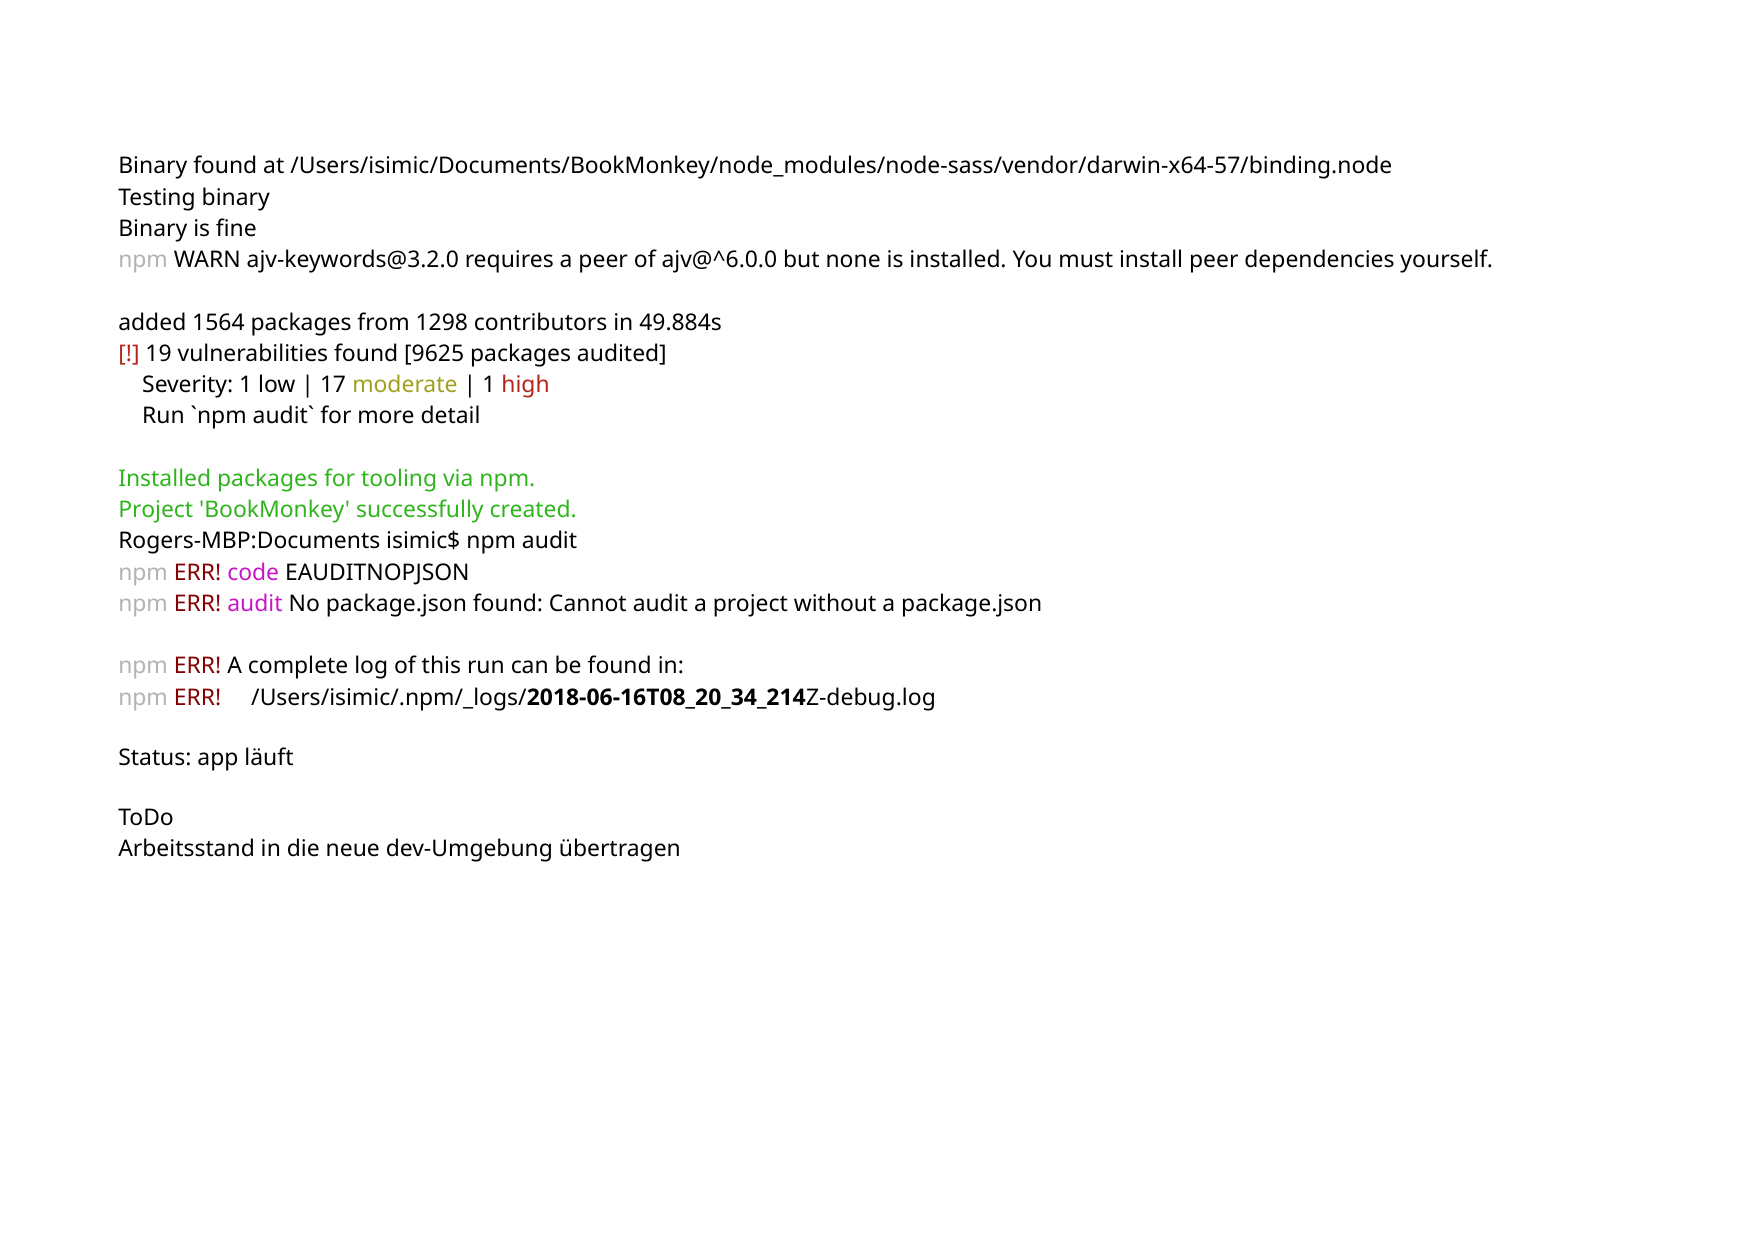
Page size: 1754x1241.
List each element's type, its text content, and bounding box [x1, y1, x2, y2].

text Testing binary [118, 181, 1636, 212]
text npm ERR! A complete log of this run can be found in: [118, 649, 1636, 681]
text Rogers-MBP:Documents isimic$ npm audit [118, 524, 1636, 556]
text Arbeitsstand in die neue dev-Umgebung übertragen [118, 832, 1636, 863]
text Status: app läuft [118, 741, 1636, 772]
text npm ERR! /Users/isimic/.npm/_logs/2018-06-16T08_20_34_214Z-debug.log [118, 681, 1636, 712]
text added 1564 packages from 1298 contributors in 49.884s [118, 306, 1636, 337]
text Binary found at /Users/isimic/Documents/BookMonkey/node_modules/node-sass/vendor/darwin-x64-57/binding.node [118, 149, 1636, 181]
text npm WARN ajv-keywords@3.2.0 requires a peer of ajv@^6.0.0 but none is installed. You must install peer dependencies yourself. [118, 243, 1636, 274]
text ToDo [118, 801, 1636, 832]
text npm ERR! code EAUDITNOPJSON [118, 556, 1636, 587]
text Project 'BookMonkey' successfully created. [118, 493, 1636, 524]
text Installed packages for tooling via npm. [118, 462, 1636, 493]
text Binary is fine [118, 212, 1636, 243]
text Run `npm audit` for more detail [118, 399, 1636, 431]
text Severity: 1 low | 17 moderate | 1 high [118, 368, 1636, 399]
text [!] 19 vulnerabilities found [9625 packages audited] [118, 337, 1636, 368]
text npm ERR! audit No package.json found: Cannot audit a project without a package.json [118, 587, 1636, 618]
